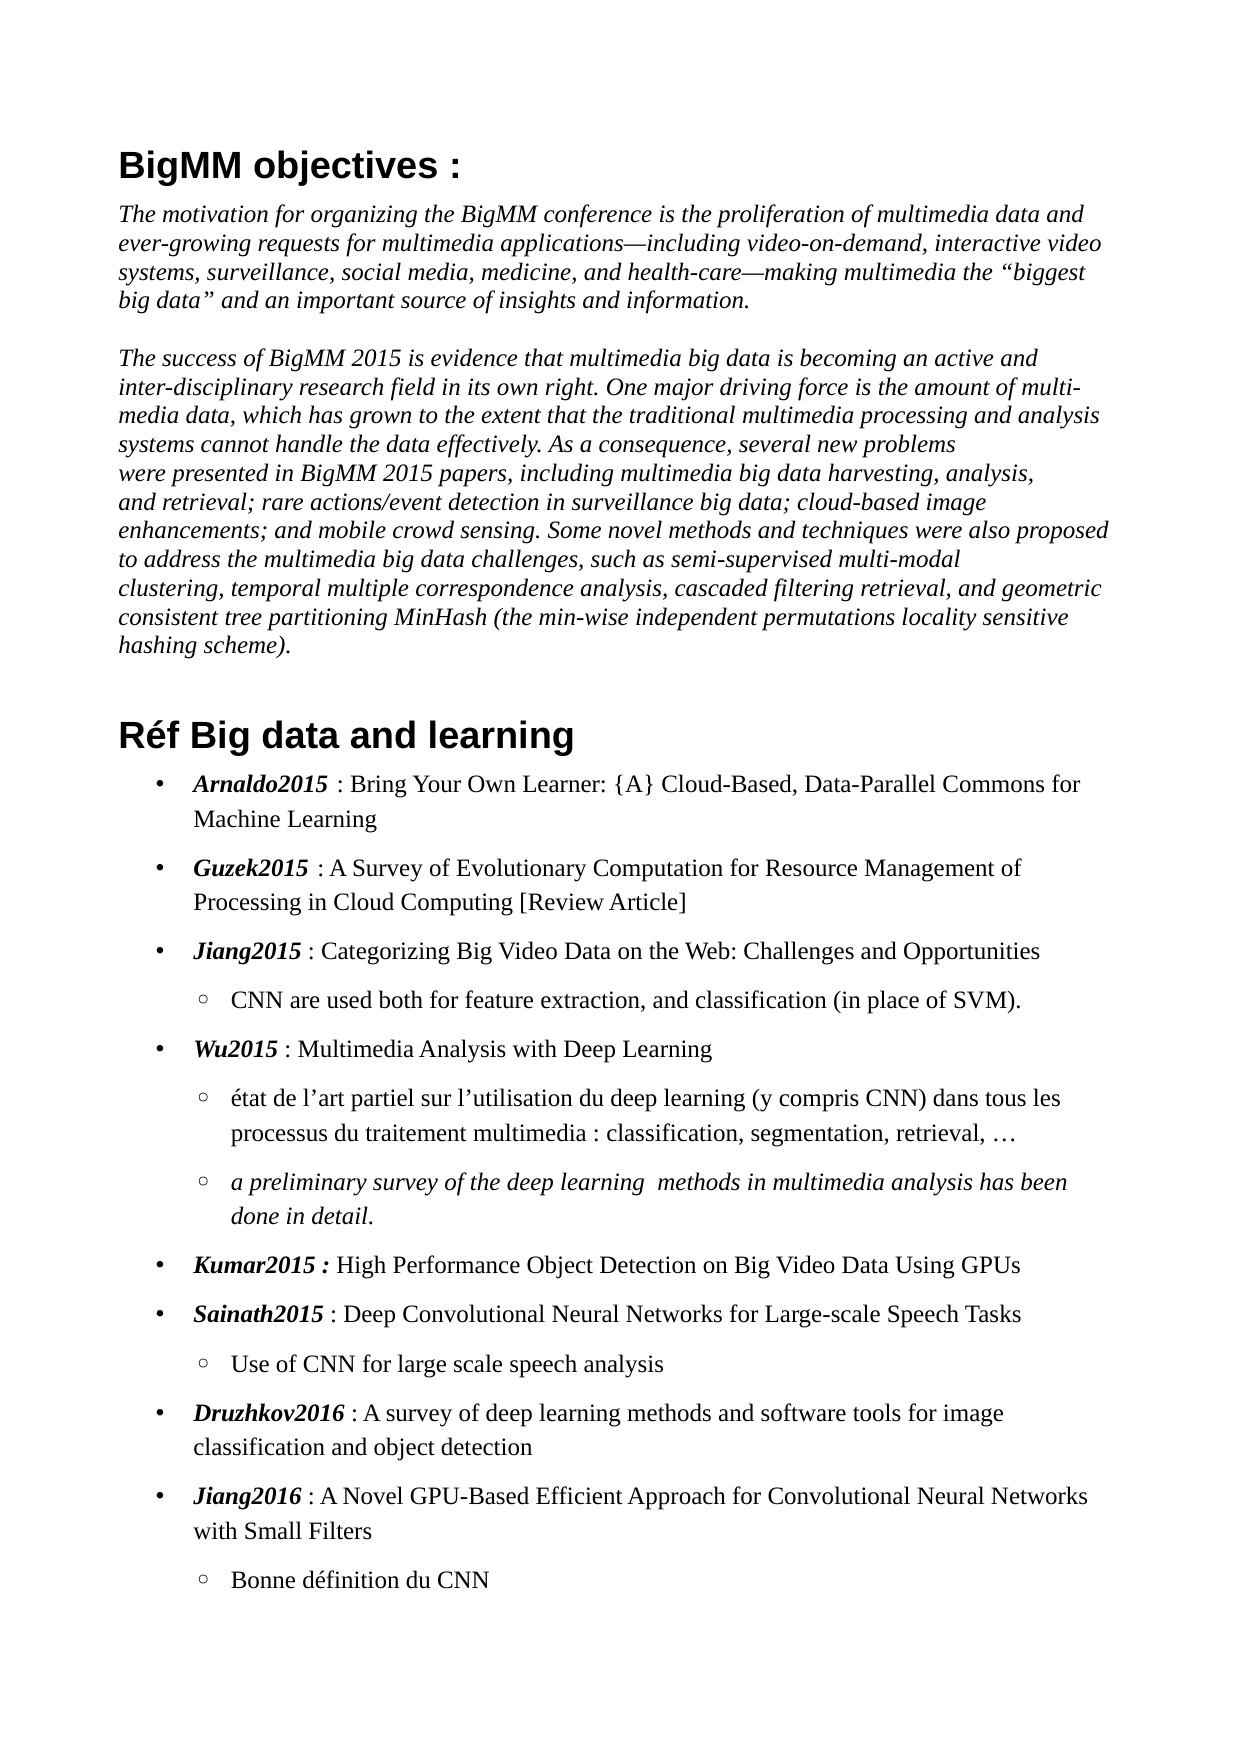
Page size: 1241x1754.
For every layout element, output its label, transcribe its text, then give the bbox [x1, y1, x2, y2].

text inter-disciplinary research field in its own right. One major driving force is the amount of multi- [118, 372, 1122, 401]
text were presented in BigMM 2015 papers, including multimedia big data harvesting, analysis, [118, 458, 1122, 487]
subtitle BigMM objectives : [118, 143, 1122, 187]
list Use of CNN for large scale speech analysis [193, 1349, 1122, 1377]
text and retrieval; rare actions/event detection in surveillance big data; cloud-based image enhancements; and mobile crowd sensing. Some novel methods and techniques were also proposed to address the multimedia big data challenges, such as semi-supervised multi-modal [118, 487, 1122, 573]
list Jiang2016 : A Novel GPU-Based Efficient Approach for Convolutional Neural Networks with Small Filters [156, 1481, 1122, 1544]
list a preliminary survey of the deep learning methods in multimedia analysis has been done in detail. [193, 1167, 1122, 1230]
list CNN are used both for feature extraction, and classification (in place of SVM). [193, 985, 1122, 1014]
list Sainath2015 : Deep Convolutional Neural Networks for Large-scale Speech Tasks [156, 1299, 1122, 1328]
list Wu2015 : Multimedia Analysis with Deep Learning [156, 1034, 1122, 1063]
list Kumar2015 : High Performance Object Detection on Big Video Data Using GPUs [156, 1251, 1122, 1279]
list Jiang2015 : Categorizing Big Video Data on the Web: Challenges and Opportunities [156, 936, 1122, 965]
text clustering, temporal multiple correspondence analysis, cascaded filtering retrieval, and geometric consistent tree partitioning MinHash (the min-wise independent permutations locality sensitive hashing scheme). [118, 573, 1122, 659]
list Druzhkov2016 : A survey of deep learning methods and software tools for image classification and object detection [156, 1398, 1122, 1461]
text The success of BigMM 2015 is evidence that multimedia big data is becoming an active and [118, 343, 1122, 372]
subtitle Réf Big data and learning [118, 713, 1122, 757]
text The motivation for organizing the BigMM conference is the proliferation of multimedia data and ever-growing requests for multimedia applications—including video-on-demand, interactive video systems, surveillance, social media, medicine, and health-care—making multimedia the “biggest big data” and an important source of insights and information. [118, 199, 1122, 314]
list Bonne définition du CNN [193, 1565, 1122, 1593]
list Guzek2015 : A Survey of Evolutionary Computation for Resource Management of Processing in Cloud Computing [Review Article] [156, 853, 1122, 916]
list état de l’art partiel sur l’utilisation du deep learning (y compris CNN) dans tous les processus du traitement multimedia : classification, segmentation, retrieval, … [193, 1083, 1122, 1147]
text media data, which has grown to the extent that the traditional multimedia processing and analysis systems cannot handle the data effectively. As a consequence, several new problems [118, 401, 1122, 458]
list Arnaldo2015 : Bring Your Own Learner: {A} Cloud-Based, Data-Parallel Commons for Machine Learning [156, 769, 1122, 832]
